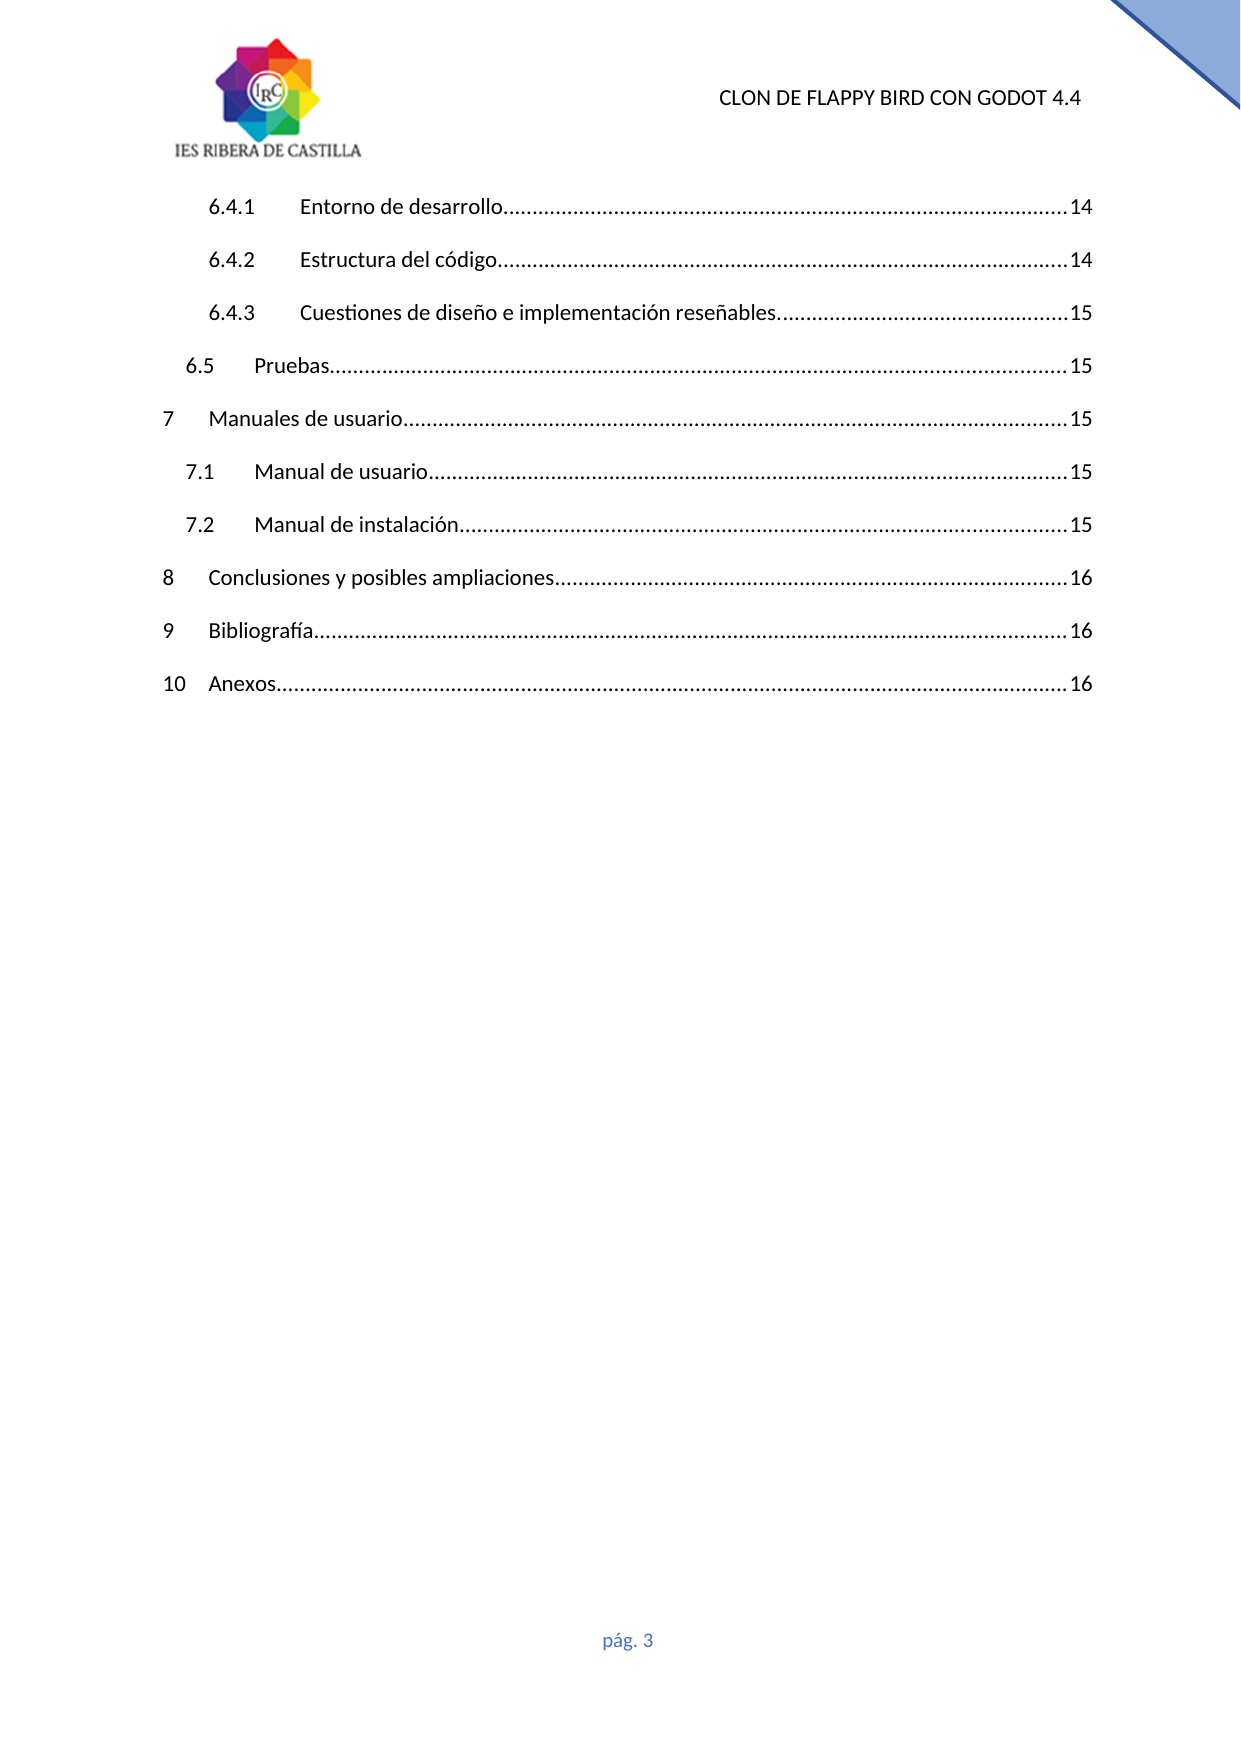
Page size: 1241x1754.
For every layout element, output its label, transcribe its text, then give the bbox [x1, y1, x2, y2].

text 7 Manuales de usuario 15 [162, 404, 1093, 432]
text 6.4.1 Entorno de desarrollo. 14 [208, 192, 1093, 220]
text 7.1 Manual de usuario 15 [185, 457, 1093, 485]
text 10 Anexos 16 [162, 669, 1093, 697]
text 9 Bibliografía 16 [162, 616, 1093, 644]
text 7.2 Manual de instalación 15 [185, 510, 1093, 538]
text 6.5 Pruebas. 15 [185, 351, 1093, 379]
picture [173, 29, 366, 164]
text 8 Conclusiones y posibles ampliaciones 16 [162, 563, 1093, 591]
text 6.4.2 Estructura del código. 14 [208, 245, 1093, 273]
text 6.4.3 Cuestiones de diseño e implementación reseñables. 15 [208, 298, 1093, 326]
